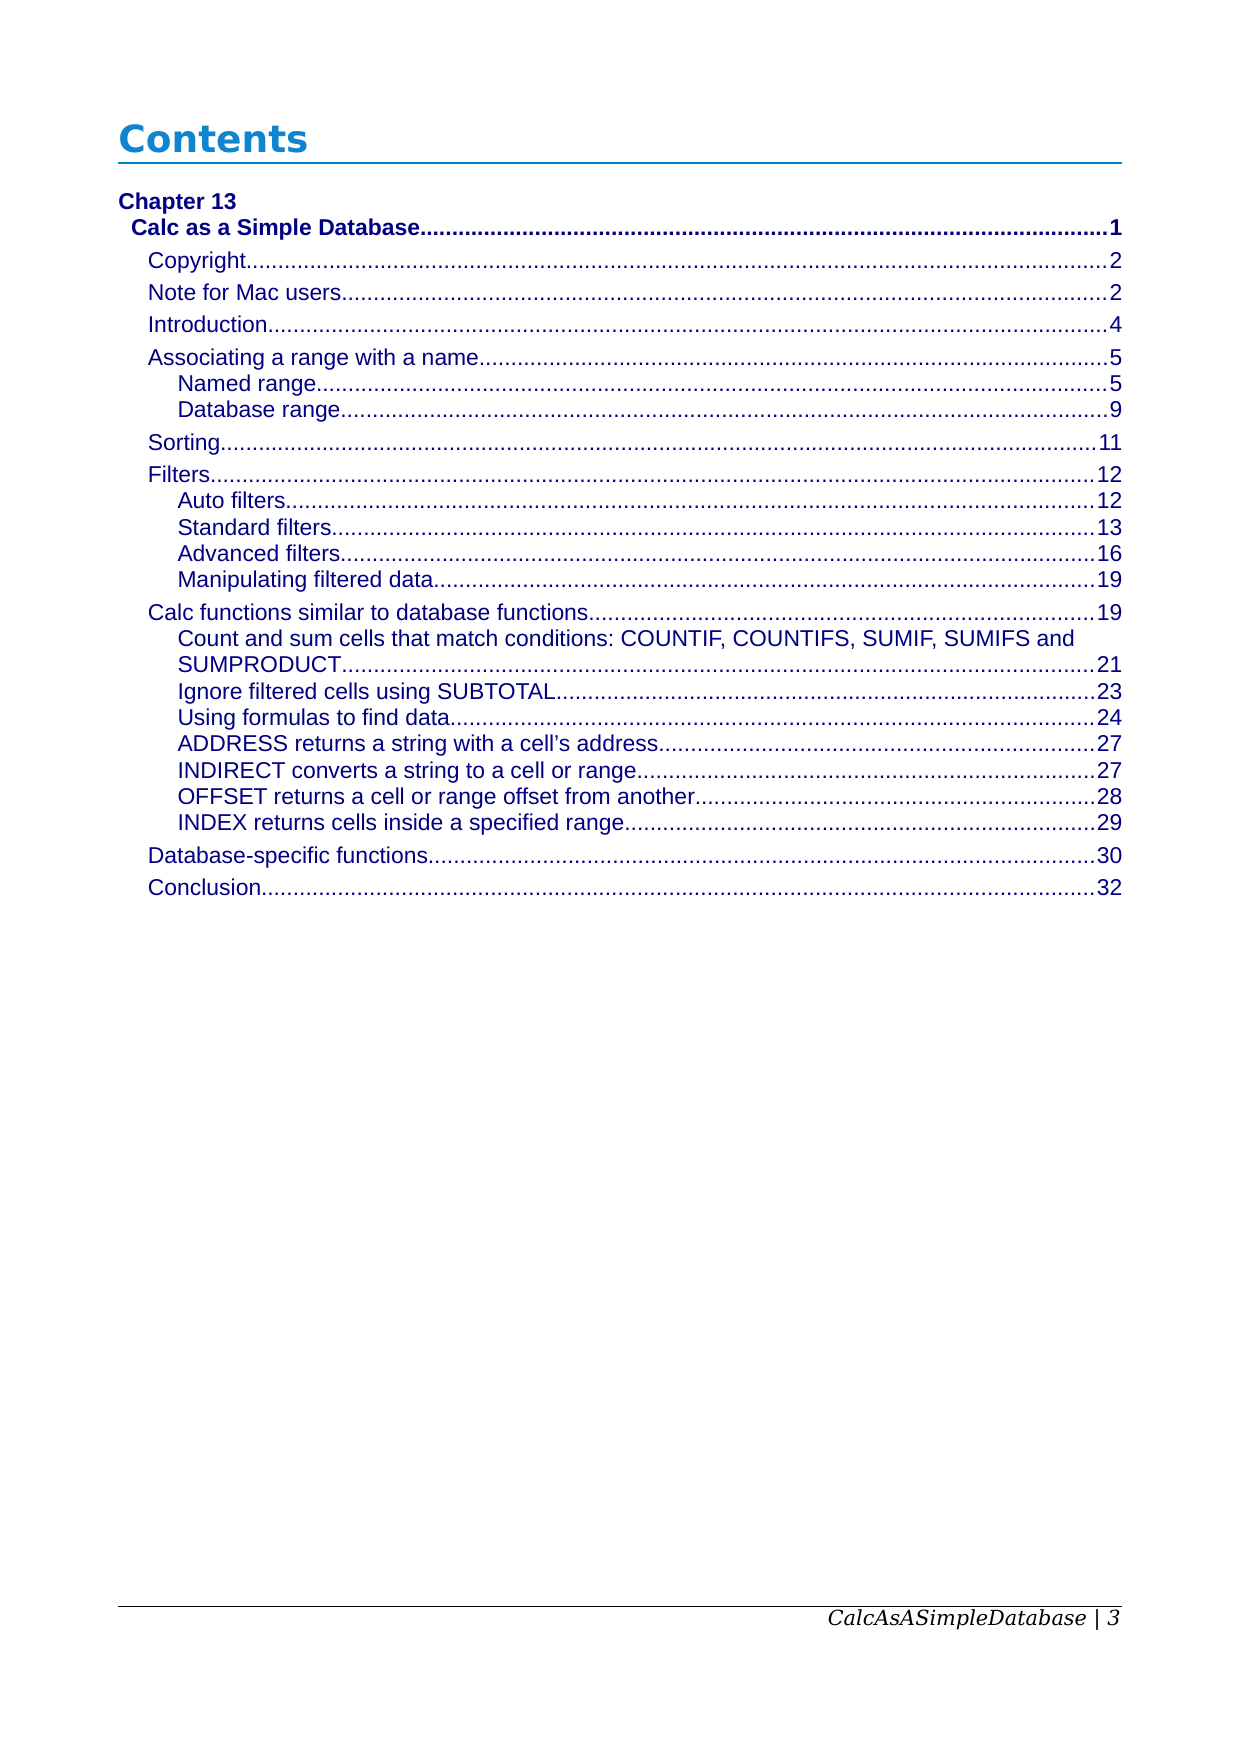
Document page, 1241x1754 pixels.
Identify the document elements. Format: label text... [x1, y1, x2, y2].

text Standard filters 13 [177, 513, 1122, 540]
text Filters 12 [148, 461, 1122, 487]
text Ignore filtered cells using SUBTOTAL 23 [177, 678, 1122, 704]
text INDIRECT converts a string to a cell or range 27 [177, 757, 1122, 783]
text Manipulating filtered data 19 [177, 566, 1122, 593]
text Note for Mac users 2 [148, 279, 1122, 305]
text Database-specific functions 30 [148, 842, 1122, 868]
text Auto filters 12 [177, 487, 1122, 513]
text Introduction 4 [148, 311, 1122, 338]
text Using formulas to find data 24 [177, 704, 1122, 730]
text INDEX returns cells inside a specified range 29 [177, 809, 1122, 836]
text Advanced filters 16 [177, 540, 1122, 566]
text Database range 9 [177, 396, 1122, 423]
text Associating a range with a name 5 [148, 343, 1122, 370]
text ADDRESS returns a string with a cell’s address 27 [177, 730, 1122, 757]
text Calc functions similar to database functions 19 [148, 598, 1122, 625]
text Chapter 13 Calc as a Simple Database 1 [118, 188, 1122, 241]
text Copyright 2 [148, 247, 1122, 273]
text Contents [118, 118, 1122, 162]
text Count and sum cells that match conditions: COUNTIF, COUNTIFS, SUMIF, SUMIFS and SUMPRODUCT 21 [177, 625, 1122, 678]
text Named range 5 [177, 370, 1122, 396]
text OFFSET returns a cell or range offset from another 28 [177, 783, 1122, 809]
text Conclusion 32 [148, 874, 1122, 900]
text Sorting 11 [148, 428, 1122, 455]
